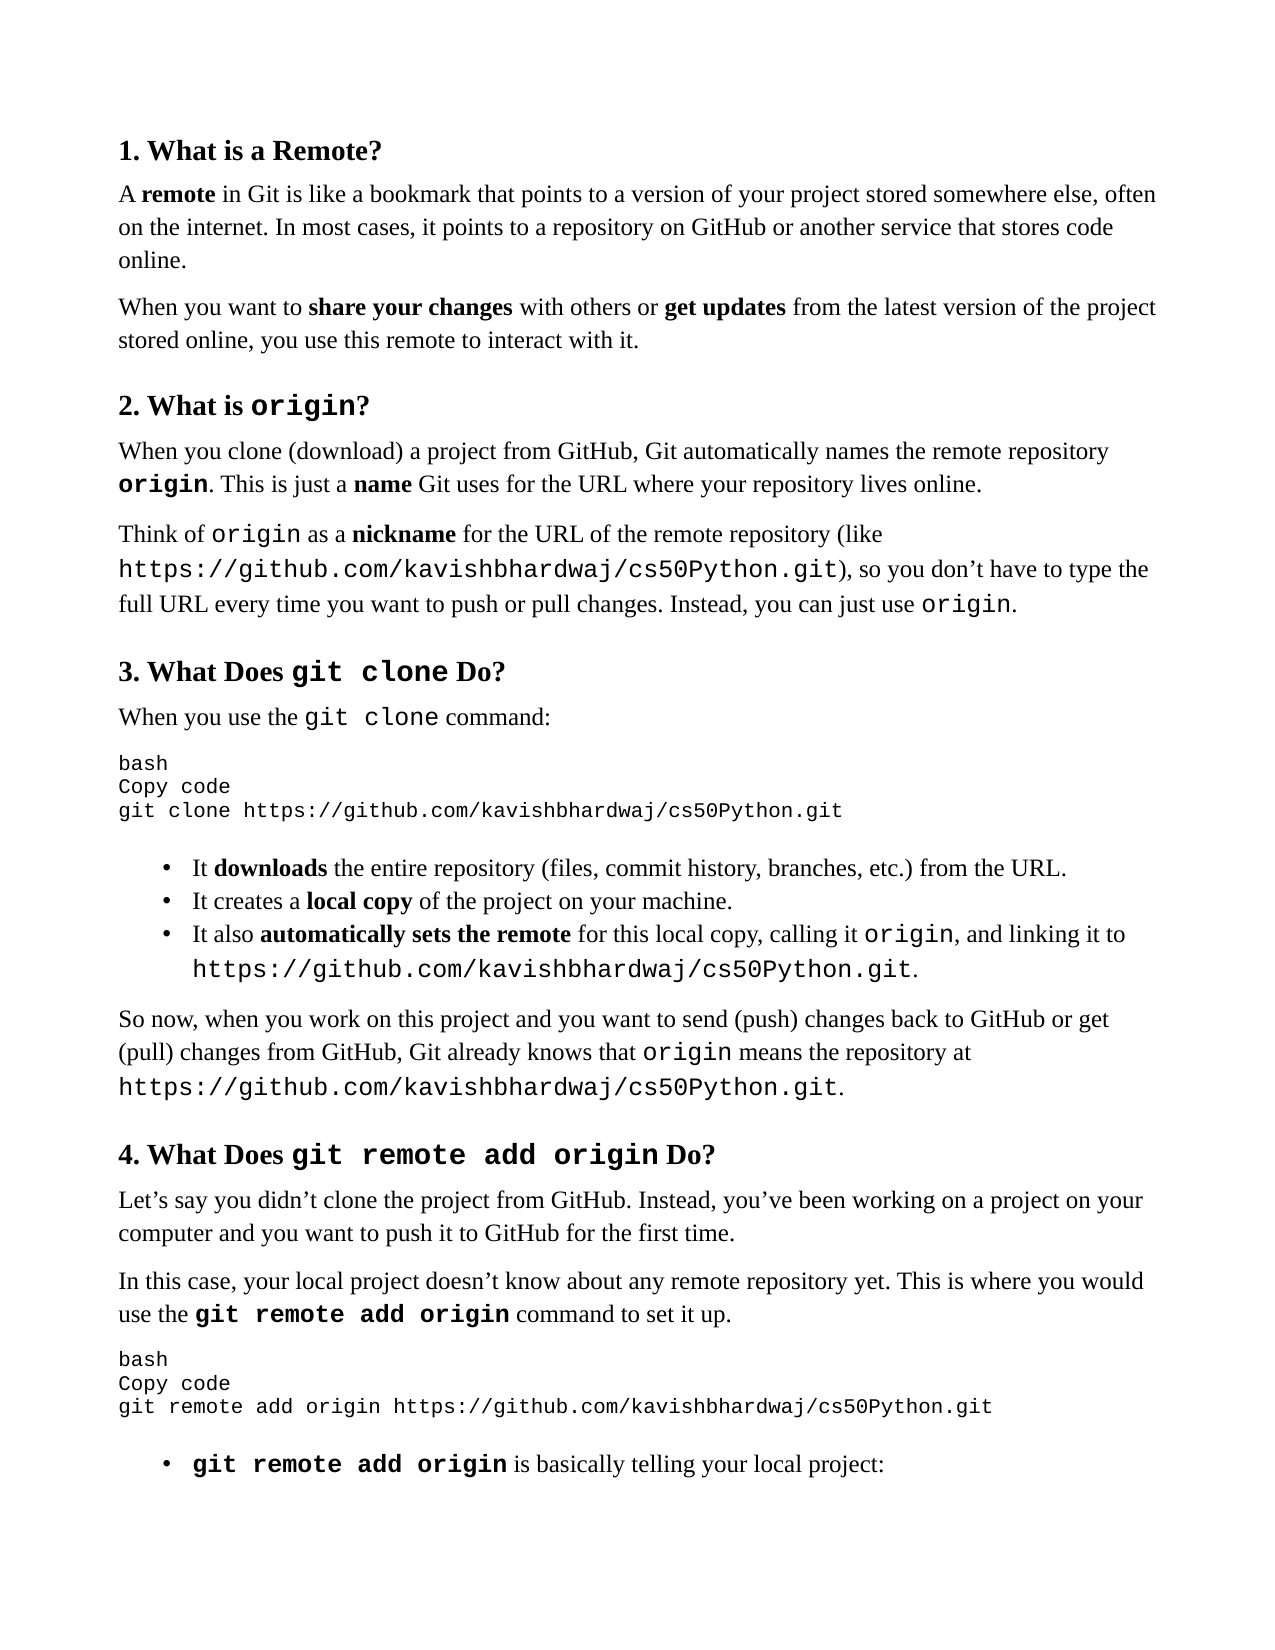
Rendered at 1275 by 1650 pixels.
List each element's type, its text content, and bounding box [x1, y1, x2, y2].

text Think of origin as a nickname for the URL of the remote repository (like https://github.com/kavishbhardwaj/cs50Python.git), so you don’t have to type the full URL every time you want to push or pull changes. Instead, you can just use origin. [118, 519, 1157, 620]
subtitle 2. What is origin? [118, 388, 1157, 424]
list git remote add origin is basically telling your local project: [162, 1449, 1157, 1480]
text A remote in Git is like a bookmark that points to a version of your project stored somewhere else, often on the internet. In most cases, it points to a repository on GitHub or another service that stores code online. [118, 179, 1157, 273]
list It downloads the entire repository (files, commit history, branches, etc.) from the URL. [162, 853, 1157, 882]
text git remote add origin https://github.com/kavishbhardwaj/cs50Python.git [118, 1396, 1157, 1420]
text bash [118, 1349, 1157, 1373]
text So now, when you work on this project and you want to send (push) changes back to GitHub or get (pull) changes from GitHub, Git already knows that origin means the repository at https://github.com/kavishbhardwaj/cs50Python.git. [118, 1004, 1157, 1103]
text When you use the git clone command: [118, 702, 1157, 733]
text When you clone (download) a project from GitHub, Git automatically names the remote repository origin. This is just a name Git uses for the URL where your repository lives online. [118, 436, 1157, 500]
text bash [118, 752, 1157, 776]
subtitle 3. What Does git clone Do? [118, 654, 1157, 690]
text Copy code [118, 776, 1157, 800]
subtitle 4. What Does git remote add origin Do? [118, 1137, 1157, 1173]
text Copy code [118, 1373, 1157, 1396]
text git clone https://github.com/kavishbhardwaj/cs50Python.git [118, 800, 1157, 823]
text When you want to share your changes with others or get updates from the latest version of the project stored online, you use this remote to interact with it. [118, 292, 1157, 354]
text Let’s say you didn’t clone the project from GitHub. Instead, you’ve been working on a project on your computer and you want to push it to GitHub for the first time. [118, 1185, 1157, 1247]
subtitle 1. What is a Remote? [118, 133, 1157, 166]
text In this case, your local project doesn’t know about any remote repository yet. This is where you would use the git remote add origin command to set it up. [118, 1266, 1157, 1330]
list It also automatically sets the remote for this local copy, calling it origin, and linking it to https://github.com/kavishbhardwaj/cs50Python.git. [162, 919, 1157, 985]
list It creates a local copy of the project on your machine. [162, 886, 1157, 915]
